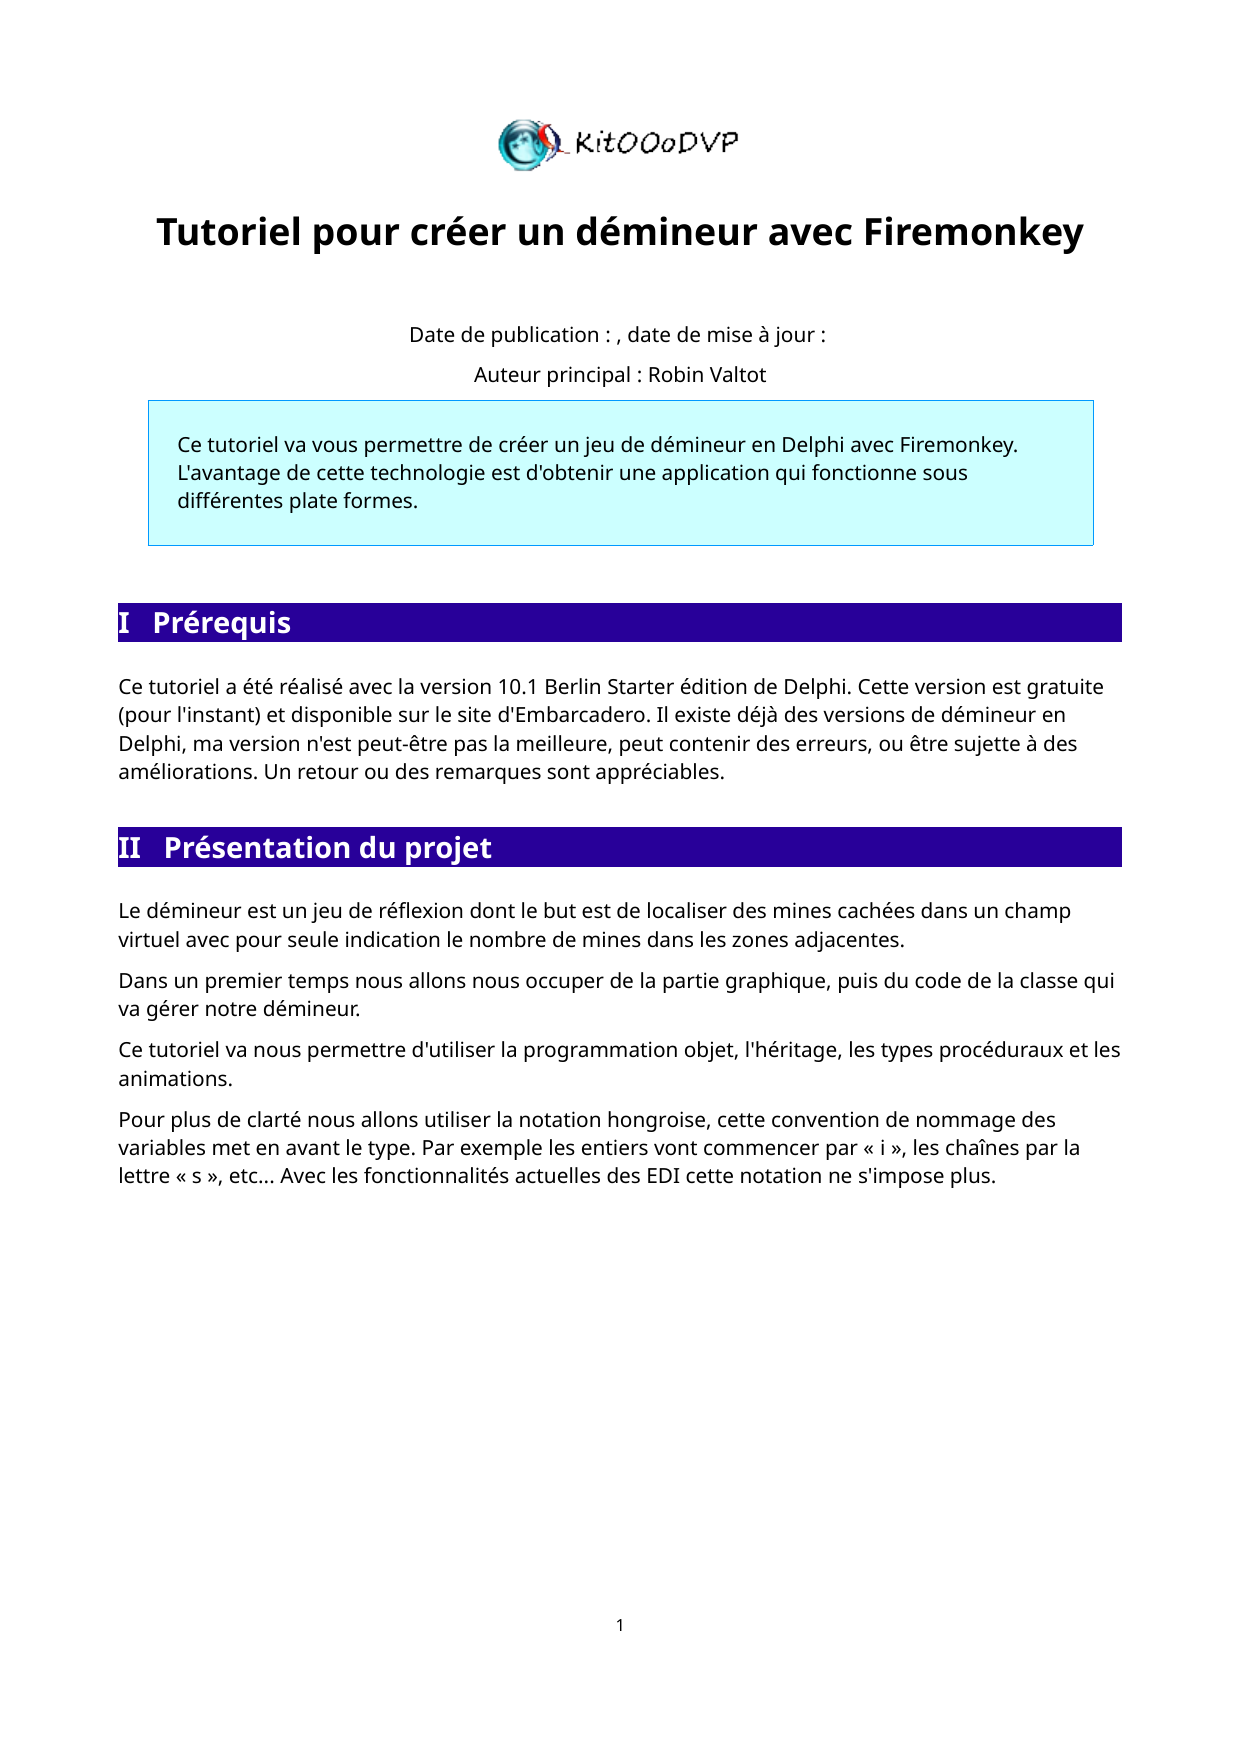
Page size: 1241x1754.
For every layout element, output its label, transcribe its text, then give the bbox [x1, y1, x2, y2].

table_header Ce tutoriel va vous permettre de créer un jeu de démineur en Delphi avec Firemonkey. L'avantage de cette technologie est d'obtenir une application qui fonctionne sous différentes plate formes. [149, 401, 1093, 544]
text Ce tutoriel a été réalisé avec la version 10.1 Berlin Starter édition de Delphi. Cette version est gratuite (pour l'instant) et disponible sur le site d'Embarcadero. Il existe déjà des versions de démineur en Delphi, ma version n'est peut-être pas la meilleure, peut contenir des erreurs, ou être sujette à des améliorations. Un retour ou des remarques sont appréciables. [118, 672, 1122, 786]
subtitle Présentation du projet [118, 827, 1122, 867]
text Le démineur est un jeu de réflexion dont le but est de localiser des mines cachées dans un champ virtuel avec pour seule indication le nombre de mines dans les zones adjacentes. [118, 897, 1122, 953]
text Auteur principal : Robin Valtot [118, 360, 1122, 388]
text Dans un premier temps nous allons nous occuper de la partie graphique, puis du code de la classe qui va gérer notre démineur. [118, 966, 1122, 1023]
text Ce tutoriel va nous permettre d'utiliser la programmation objet, l'héritage, les types procéduraux et les animations. [118, 1035, 1122, 1092]
text Date de publication : , date de mise à jour : [118, 320, 1122, 348]
subtitle Prérequis [118, 603, 1122, 642]
text Tutoriel pour créer un démineur avec Firemonkey [118, 206, 1122, 257]
picture [497, 118, 743, 173]
text Pour plus de clarté nous allons utiliser la notation hongroise, cette convention de nommage des variables met en avant le type. Par exemple les entiers vont commencer par « i », les chaînes par la lettre « s », etc... Avec les fonctionnalités actuelles des EDI cette notation ne s'impose plus. [118, 1105, 1122, 1190]
